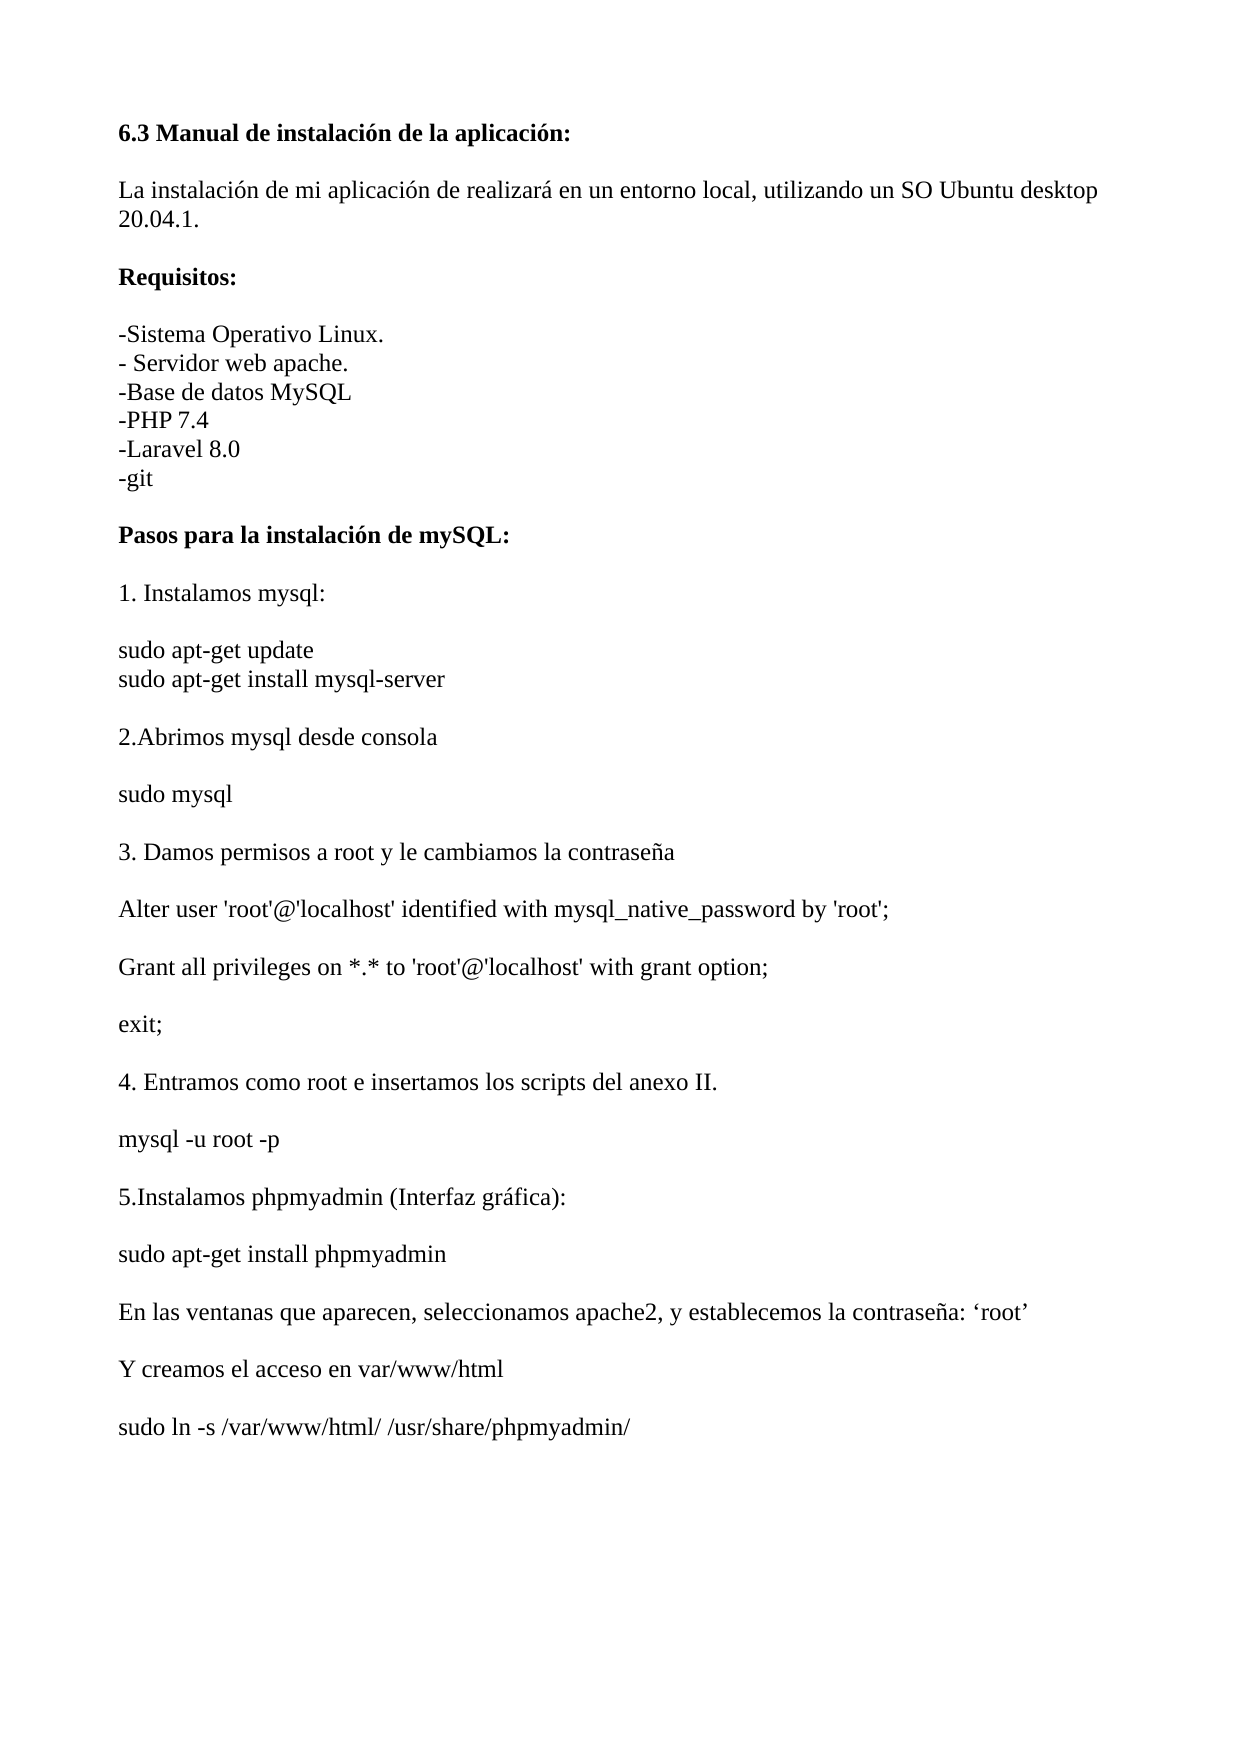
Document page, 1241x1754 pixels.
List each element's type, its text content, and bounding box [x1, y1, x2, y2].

text Y creamos el acceso en var/www/html [118, 1354, 1122, 1383]
text sudo apt-get update [118, 636, 1122, 664]
text Requisitos: [118, 262, 1122, 291]
text Grant all privileges on *.* to 'root'@'localhost' with grant option; [118, 952, 1122, 981]
text -PHP 7.4 [118, 406, 1122, 434]
text 6.3 Manual de instalación de la aplicación: [118, 118, 1122, 147]
text Pasos para la instalación de mySQL: [118, 521, 1122, 549]
text sudo ln -s /var/www/html/ /usr/share/phpmyadmin/ [118, 1412, 1122, 1441]
text 3. Damos permisos a root y le cambiamos la contraseña [118, 837, 1122, 866]
text 1. Instalamos mysql: [118, 578, 1122, 607]
text -Base de datos MySQL [118, 377, 1122, 406]
text sudo apt-get install phpmyadmin [118, 1239, 1122, 1268]
text sudo mysql [118, 779, 1122, 808]
text 5.Instalamos phpmyadmin (Interfaz gráfica): [118, 1182, 1122, 1211]
text mysql -u root -p [118, 1124, 1122, 1153]
text exit; [118, 1009, 1122, 1038]
text En las ventanas que aparecen, seleccionamos apache2, y establecemos la contraseña: ‘root’ [118, 1297, 1122, 1326]
text sudo apt-get install mysql-server [118, 664, 1122, 693]
text Alter user 'root'@'localhost' identified with mysql_native_password by 'root'; [118, 894, 1122, 923]
text 4. Entramos como root e insertamos los scripts del anexo II. [118, 1067, 1122, 1096]
text - Servidor web apache. [118, 348, 1122, 377]
text 2.Abrimos mysql desde consola [118, 722, 1122, 751]
text -Laravel 8.0 [118, 434, 1122, 463]
text -git [118, 463, 1122, 492]
text -Sistema Operativo Linux. [118, 319, 1122, 348]
text La instalación de mi aplicación de realizará en un entorno local, utilizando un SO Ubuntu desktop 20.04.1. [118, 176, 1122, 233]
